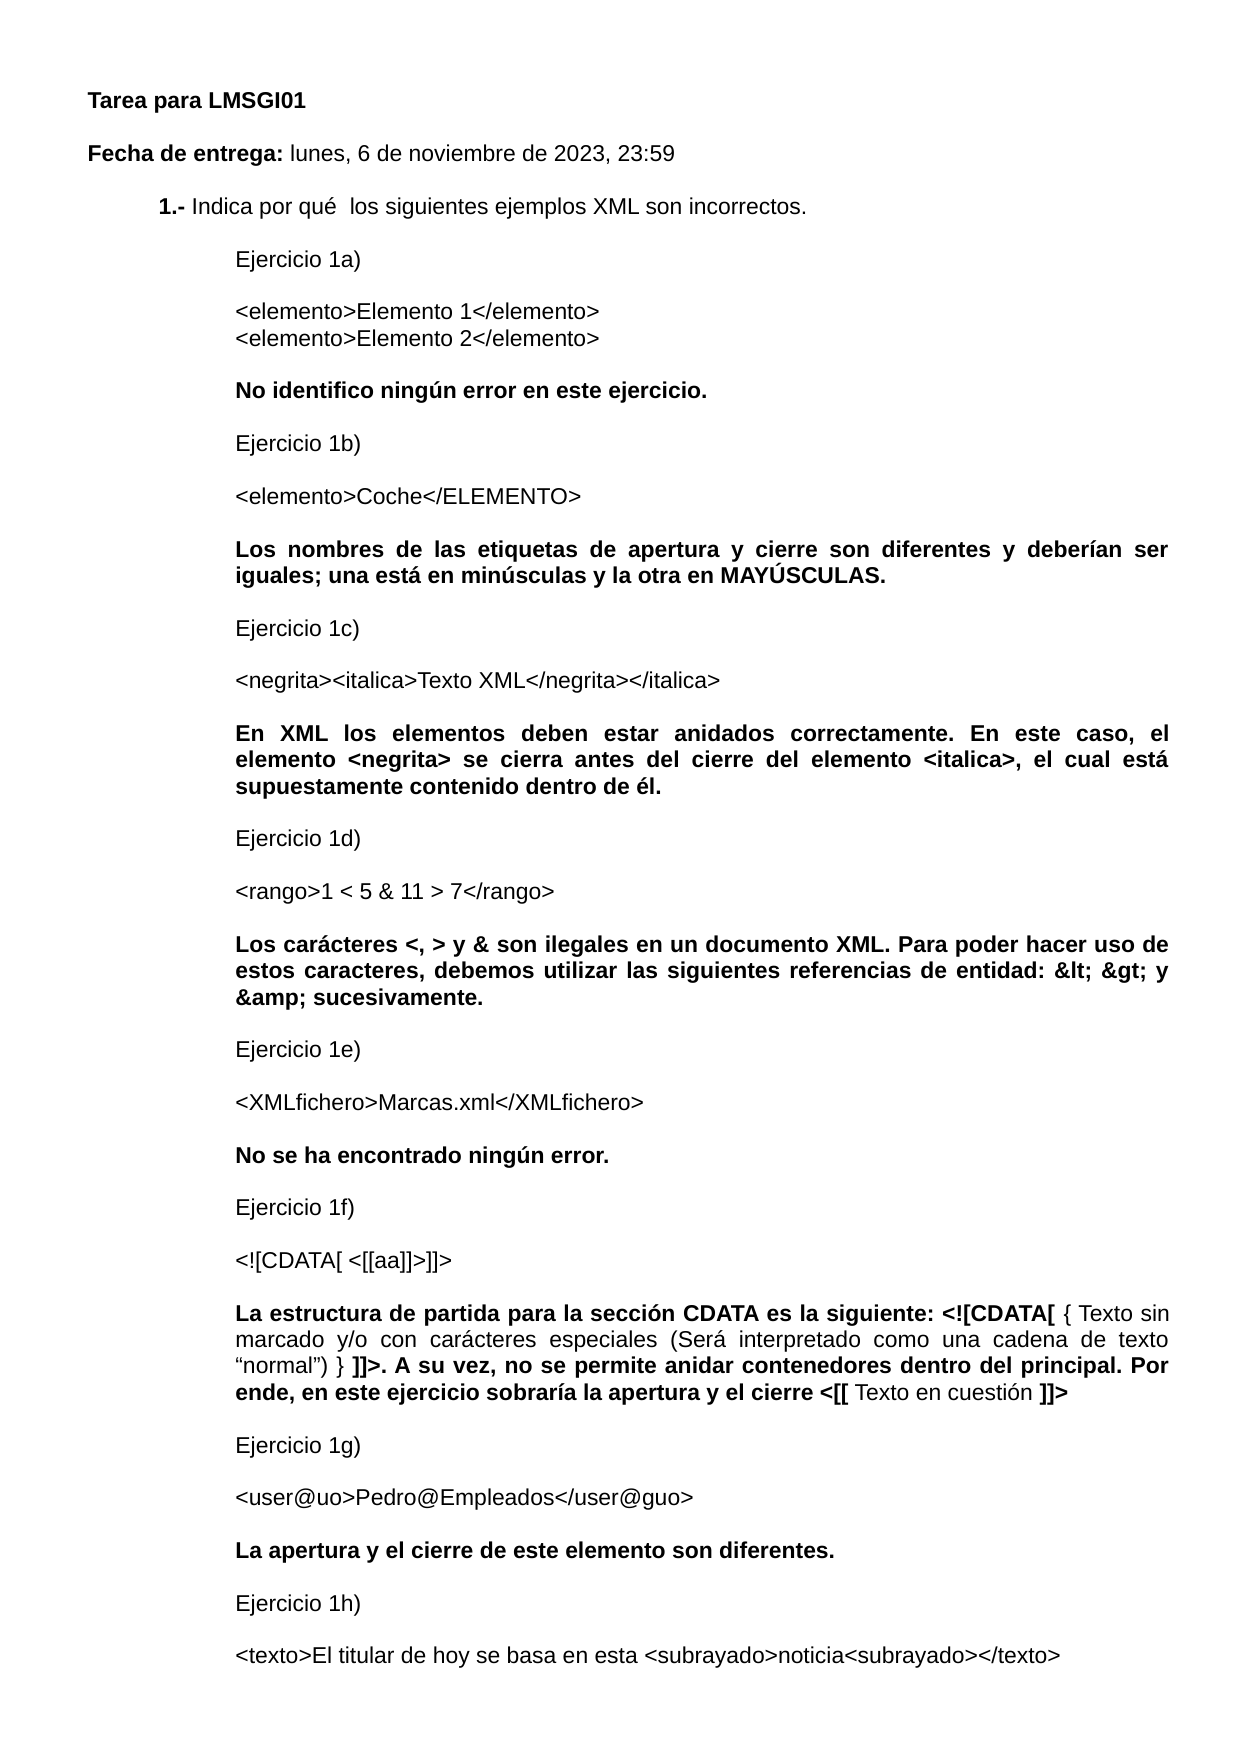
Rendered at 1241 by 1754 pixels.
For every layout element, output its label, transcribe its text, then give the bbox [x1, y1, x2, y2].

text La estructura de partida para la sección CDATA es la siguiente: <![CDATA[ { Texto sin marcado y/o con carácteres especiales (Será interpretado como una cadena de texto “normal”) } ]]>. A su vez, no se permite anidar contenedores dentro del principal. Por ende, en este ejercicio sobraría la apertura y el cierre <[[ Texto en cuestión ]]> [235, 1300, 1170, 1405]
text En XML los elementos deben estar anidados correctamente. En este caso, el elemento <negrita> se cierra antes del cierre del elemento <italica>, el cual está supuestamente contenido dentro de él. [235, 720, 1170, 799]
text <elemento>Elemento 2</elemento> [235, 325, 1170, 351]
text <![CDATA[ <[[aa]]>]]> [235, 1247, 1170, 1273]
text Los nombres de las etiquetas de apertura y cierre son diferentes y deberían ser iguales; una está en minúsculas y la otra en MAYÚSCULAS. [235, 536, 1170, 588]
text Ejercicio 1h) [235, 1590, 1170, 1616]
text <user@uo>Pedro@Empleados</user@guo> [235, 1484, 1170, 1511]
text Fecha de entrega: lunes, 6 de noviembre de 2023, 23:59 [87, 140, 1170, 167]
text Ejercicio 1f) [235, 1194, 1170, 1221]
text Ejercicio 1g) [235, 1432, 1170, 1458]
text <texto>El titular de hoy se basa en esta <subrayado>noticia<subrayado></texto> [235, 1642, 1170, 1669]
text Ejercicio 1c) [235, 614, 1170, 641]
text <XMLfichero>Marcas.xml</XMLfichero> [235, 1089, 1170, 1115]
text <elemento>Elemento 1</elemento> [235, 298, 1170, 325]
text <rango>1 < 5 & 11 > 7</rango> [235, 878, 1170, 904]
text Ejercicio 1a) [235, 246, 1170, 272]
text <elemento>Coche</ELEMENTO> [235, 483, 1170, 509]
text Tarea para LMSGI01 [87, 87, 1170, 114]
text Ejercicio 1d) [235, 825, 1170, 852]
text Los carácteres <, > y & son ilegales en un documento XML. Para poder hacer uso de estos caracteres, debemos utilizar las siguientes referencias de entidad: &lt; &gt; y &amp; sucesivamente. [235, 931, 1170, 1010]
text La apertura y el cierre de este elemento son diferentes. [235, 1537, 1170, 1563]
text No identifico ningún error en este ejercicio. [235, 377, 1170, 404]
text 1.- Indica por qué los siguientes ejemplos XML son incorrectos. [158, 193, 1170, 219]
text <negrita><italica>Texto XML</negrita></italica> [235, 667, 1170, 694]
text No se ha encontrado ningún error. [235, 1142, 1170, 1168]
text Ejercicio 1b) [235, 430, 1170, 456]
text Ejercicio 1e) [235, 1036, 1170, 1063]
